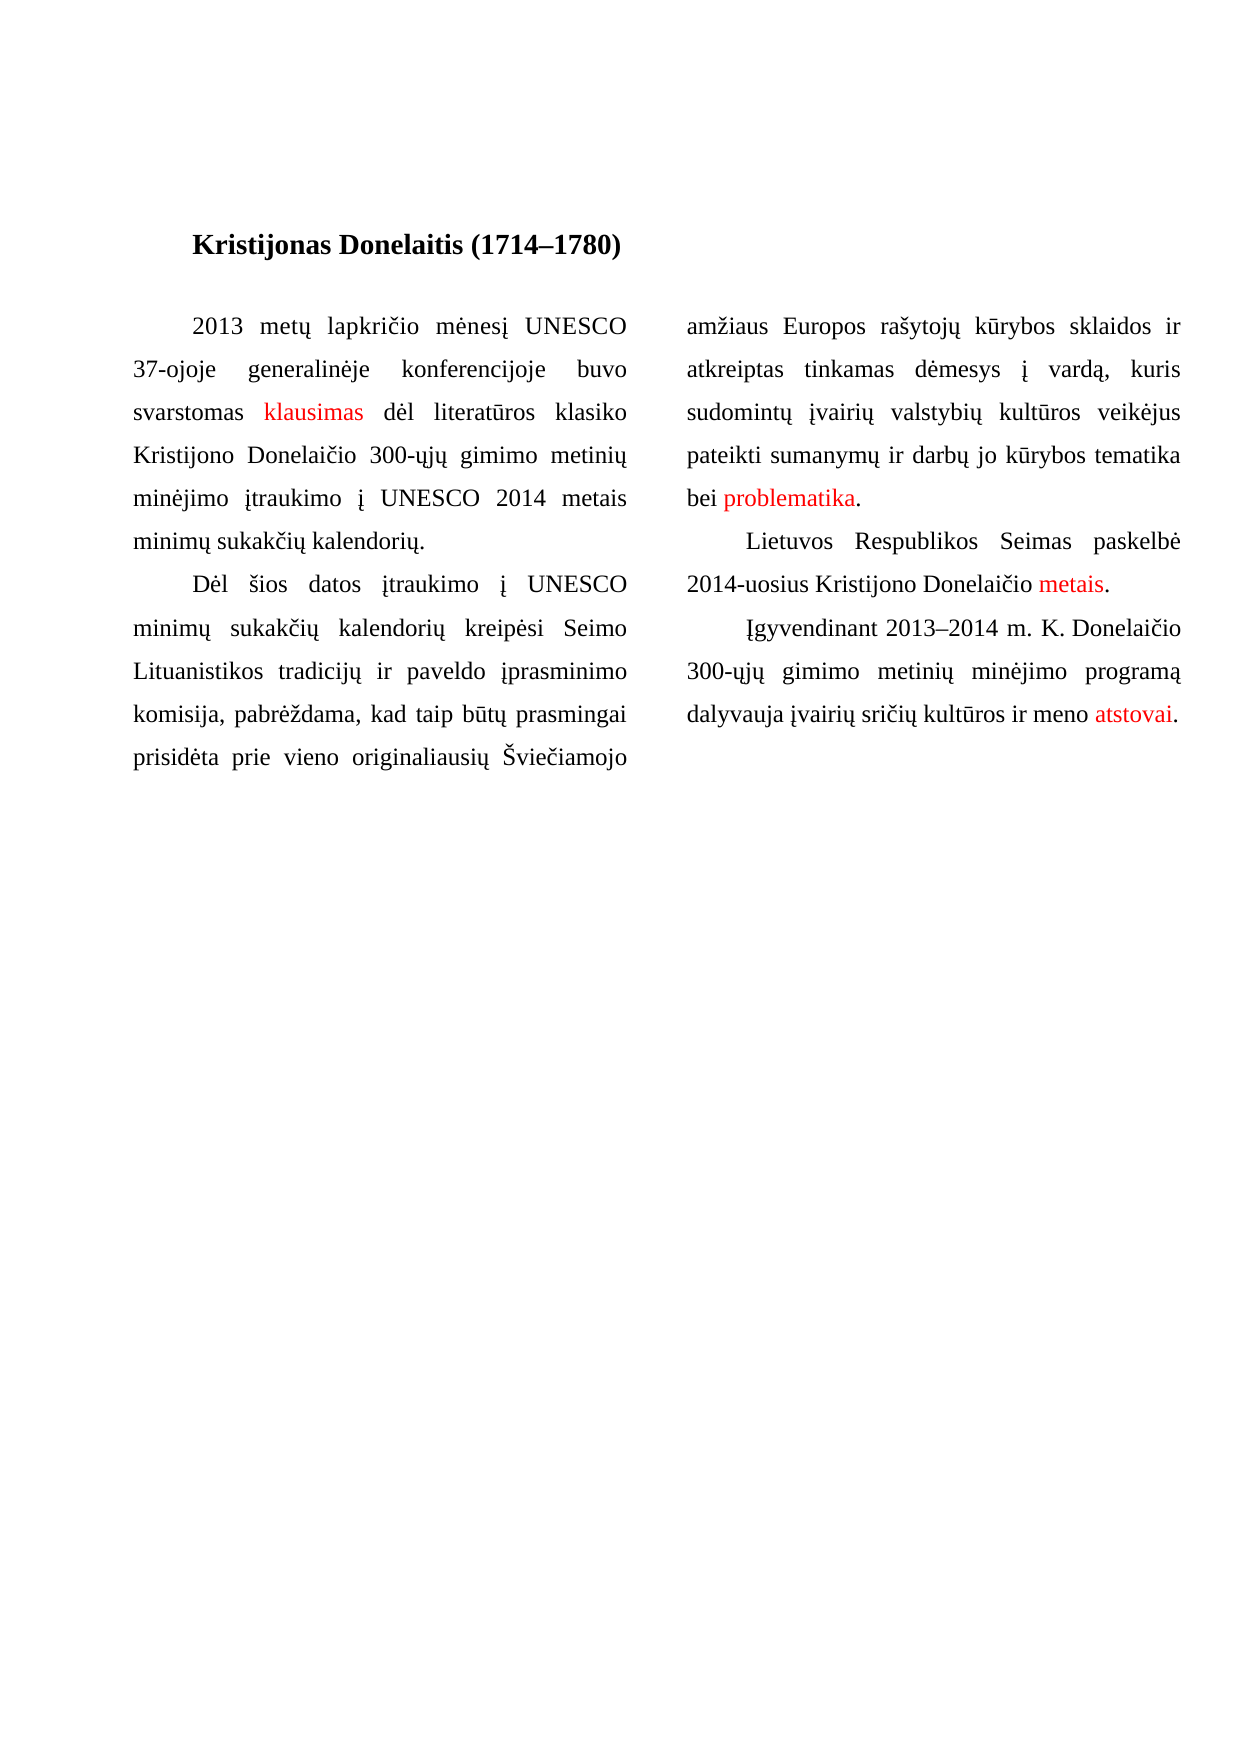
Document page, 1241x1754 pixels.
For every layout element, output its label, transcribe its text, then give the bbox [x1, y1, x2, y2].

subtitle Kristijonas Donelaitis (1714–1780) [177, 227, 1181, 261]
text Įgyvendinant 2013–2014 m. K. Donelaičio 300-ųjų gimimo metinių minėjimo programą dalyvauja įvairių sričių kultūros ir meno atstovai. [687, 613, 1181, 728]
text Lietuvos Respublikos Seimas paskelbė 2014-uosius Kristijono Donelaičio metais. [687, 526, 1181, 598]
text Dėl šios datos įtraukimo į UNESCO minimų sukakčių kalendorių kreipėsi Seimo Lituanistikos tradicijų ir paveldo įprasminimo komisija, pabrėždama, kad taip būtų prasmingai prisidėta prie vieno originaliausių Šviečiamojo [133, 569, 627, 771]
text amžiaus Europos rašytojų kūrybos sklaidos ir atkreiptas tinkamas dėmesys į vardą, kuris sudomintų įvairių valstybių kultūros veikėjus pateikti sumanymų ir darbų jo kūrybos tematika bei problematika. [687, 311, 1181, 512]
text 2013 metų lapkričio mėnesį UNESCO 37-ojoje generalinėje konferencijoje buvo svarstomas klausimas dėl literatūros klasiko Kristijono Donelaičio 300-ųjų gimimo metinių minėjimo įtraukimo į UNESCO 2014 metais minimų sukakčių kalendorių. [133, 311, 627, 555]
